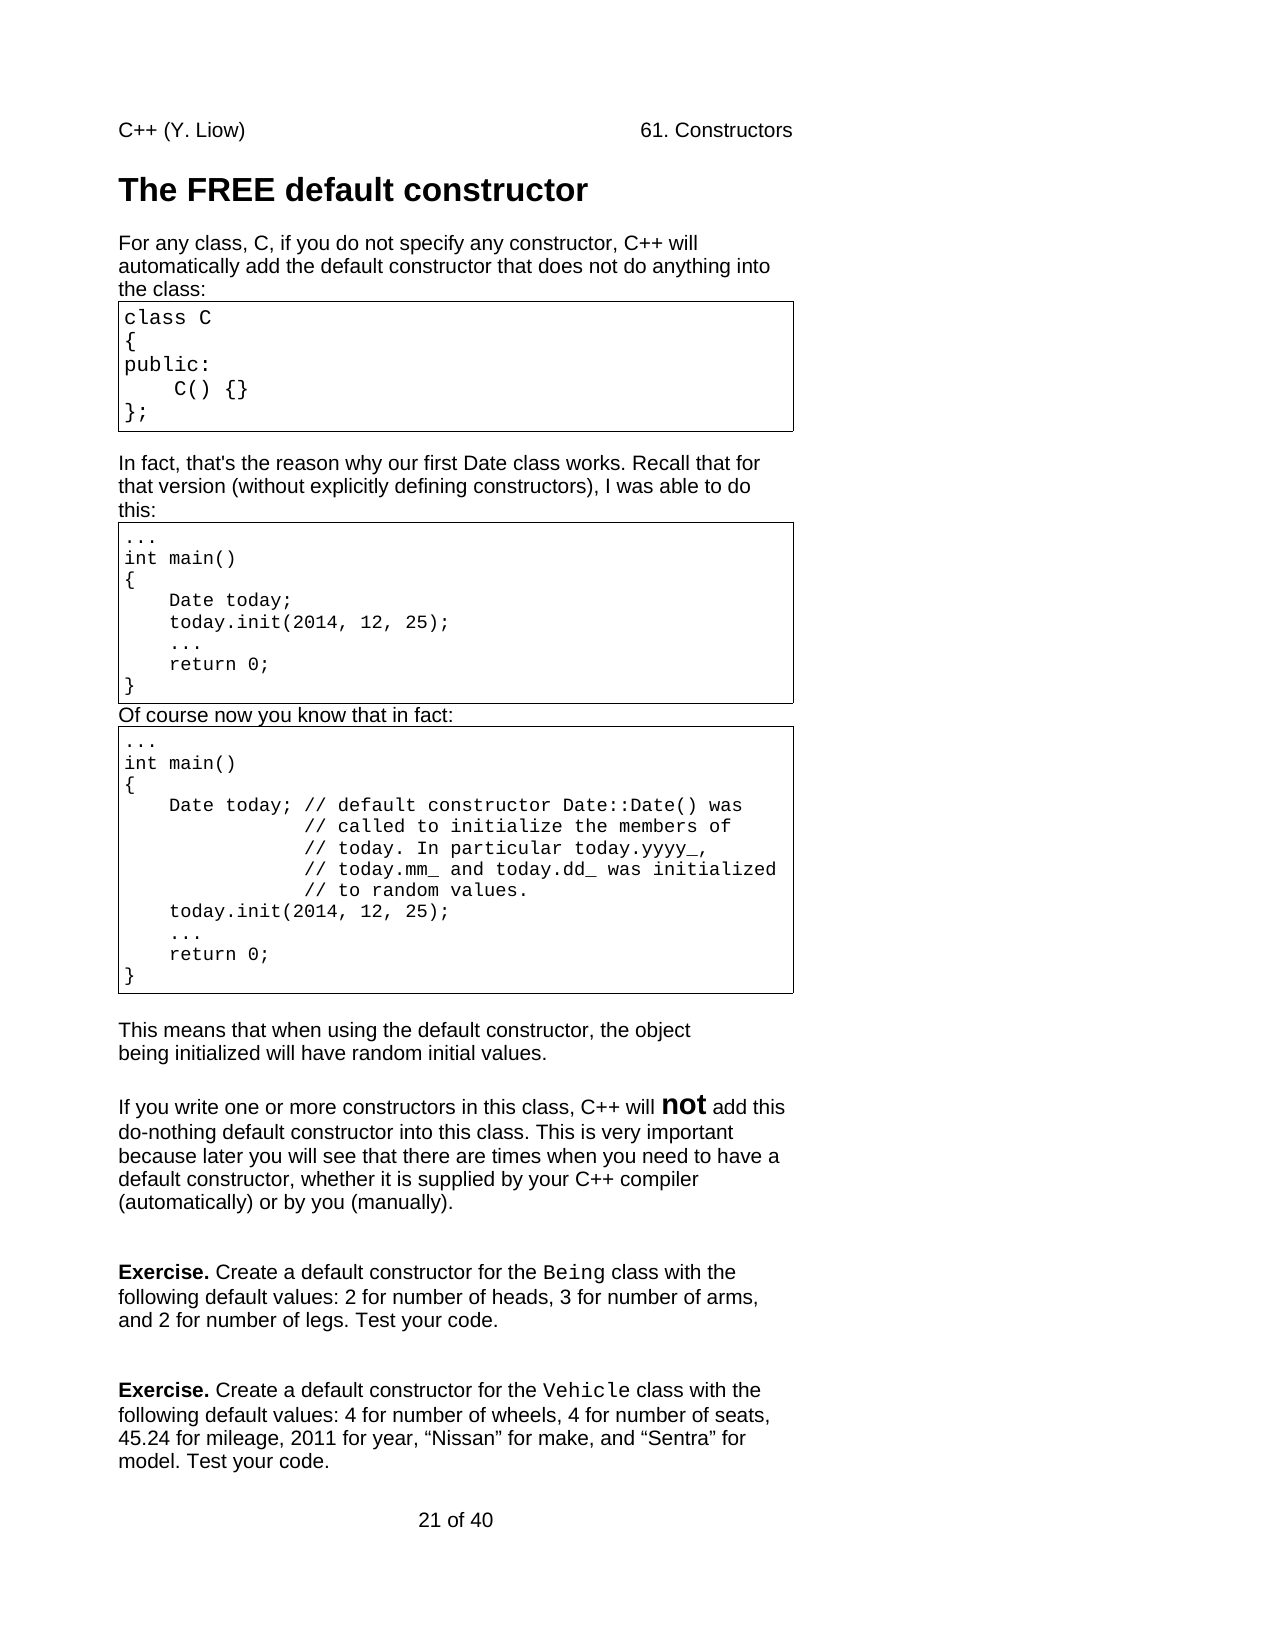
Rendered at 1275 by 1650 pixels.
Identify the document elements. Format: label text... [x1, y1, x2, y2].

text If you write one or more constructors in this class, C++ will not add this do-nothing default constructor into this class. This is very important because later you will see that there are times when you need to have a default constructor, whether it is supplied by your C++ compiler (automatically) or by you (manually). [118, 1088, 793, 1214]
text This means that when using the default constructor, the object [118, 1019, 793, 1042]
table_header class C { public: C() {} }; [119, 302, 793, 431]
text In fact, that's the reason why our first Date class works. Recall that for that version (without explicitly defining constructors), I was able to do this: [118, 452, 793, 522]
text Of course now you know that in fact: [118, 704, 793, 726]
table_header ... int main() { Date today; today.init(2014, 12, 25); ... return 0; } [119, 523, 793, 703]
text Exercise. Create a default constructor for the Vehicle class with the following default values: 4 for number of wheels, 4 for number of seats, 45.24 for mileage, 2011 for year, “Nissan” for make, and “Sentra” for model. Test your code. [118, 1378, 793, 1473]
text The FREE default constructor [118, 171, 793, 208]
text For any class, C, if you do not specify any constructor, C++ will automatically add the default constructor that does not do anything into the class: [118, 231, 793, 301]
table_header ... int main() { Date today; // default constructor Date::Date() was // called to initialize the members of // today. In particular today.yyyy_, // today.mm_ and today.dd_ was initialized // to random values. today.init(2014, 12, 25); ... return 0; } [119, 727, 793, 993]
text being initialized will have random initial values. [118, 1042, 793, 1065]
text Exercise. Create a default constructor for the Being class with the following default values: 2 for number of heads, 3 for number of arms, and 2 for number of legs. Test your code. [118, 1260, 793, 1332]
